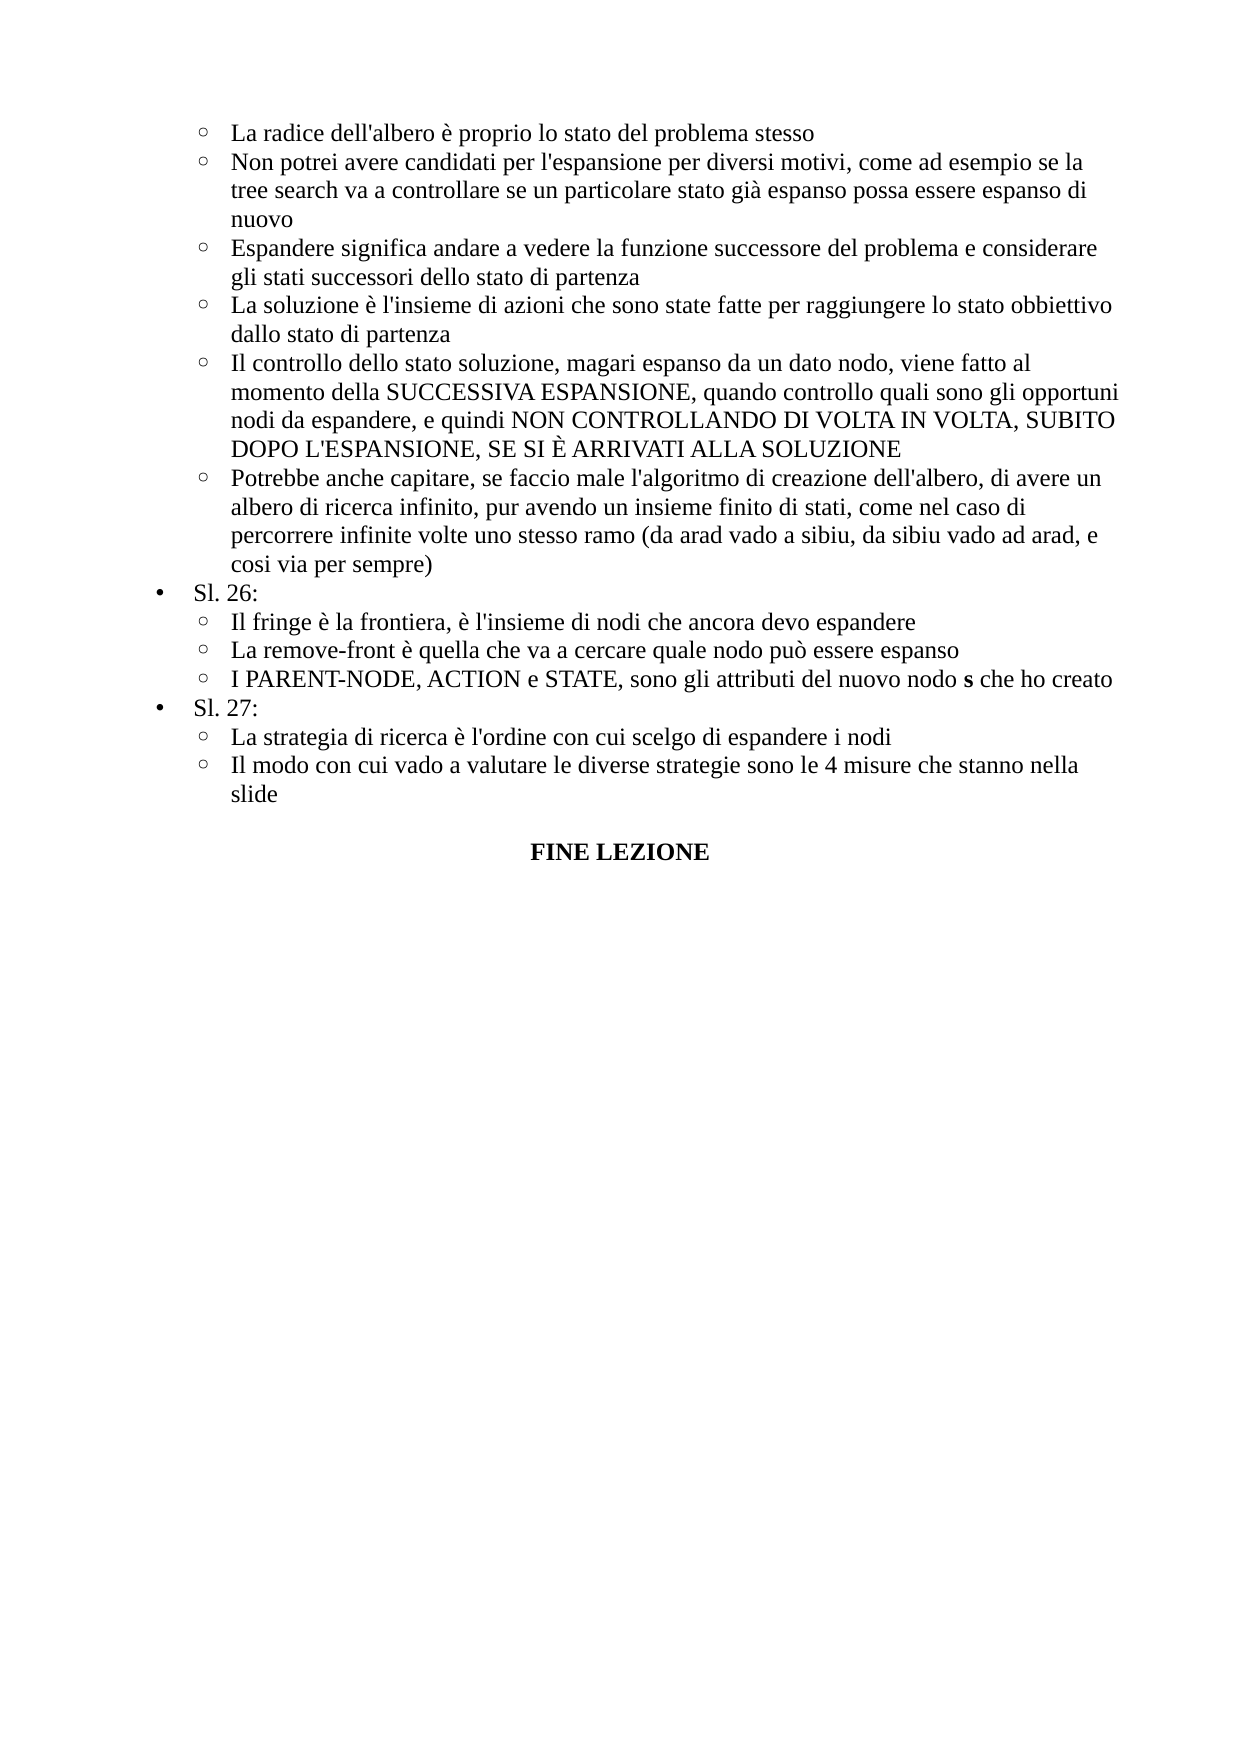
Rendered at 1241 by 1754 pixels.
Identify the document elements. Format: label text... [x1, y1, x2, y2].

list Potrebbe anche capitare, se faccio male l'algoritmo di creazione dell'albero, di avere un albero di ricerca infinito, pur avendo un insieme finito di stati, come nel caso di percorrere infinite volte uno stesso ramo (da arad vado a sibiu, da sibiu vado ad arad, e cosi via per sempre) [193, 463, 1122, 578]
list Non potrei avere candidati per l'espansione per diversi motivi, come ad esempio se la tree search va a controllare se un particolare stato già espanso possa essere espanso di nuovo [193, 147, 1122, 233]
list I PARENT-NODE, ACTION e STATE, sono gli attributi del nuovo nodo s che ho creato [193, 664, 1122, 693]
list Il modo con cui vado a valutare le diverse strategie sono le 4 misure che stanno nella slide [193, 751, 1122, 808]
list La soluzione è l'insieme di azioni che sono state fatte per raggiungere lo stato obbiettivo dallo stato di partenza [193, 291, 1122, 348]
list La remove-front è quella che va a cercare quale nodo può essere espanso [193, 636, 1122, 664]
list Sl. 26: [156, 578, 1122, 607]
list Espandere significa andare a vedere la funzione successore del problema e considerare gli stati successori dello stato di partenza [193, 233, 1122, 291]
list La radice dell'albero è proprio lo stato del problema stesso [193, 118, 1122, 147]
text FINE LEZIONE [118, 837, 1122, 866]
list Il controllo dello stato soluzione, magari espanso da un dato nodo, viene fatto al momento della SUCCESSIVA ESPANSIONE, quando controllo quali sono gli opportuni nodi da espandere, e quindi NON CONTROLLANDO DI VOLTA IN VOLTA, SUBITO DOPO L'ESPANSIONE, SE SI È ARRIVATI ALLA SOLUZIONE [193, 348, 1122, 463]
list Sl. 27: [156, 693, 1122, 722]
list Il fringe è la frontiera, è l'insieme di nodi che ancora devo espandere [193, 607, 1122, 636]
list La strategia di ricerca è l'ordine con cui scelgo di espandere i nodi [193, 722, 1122, 751]
